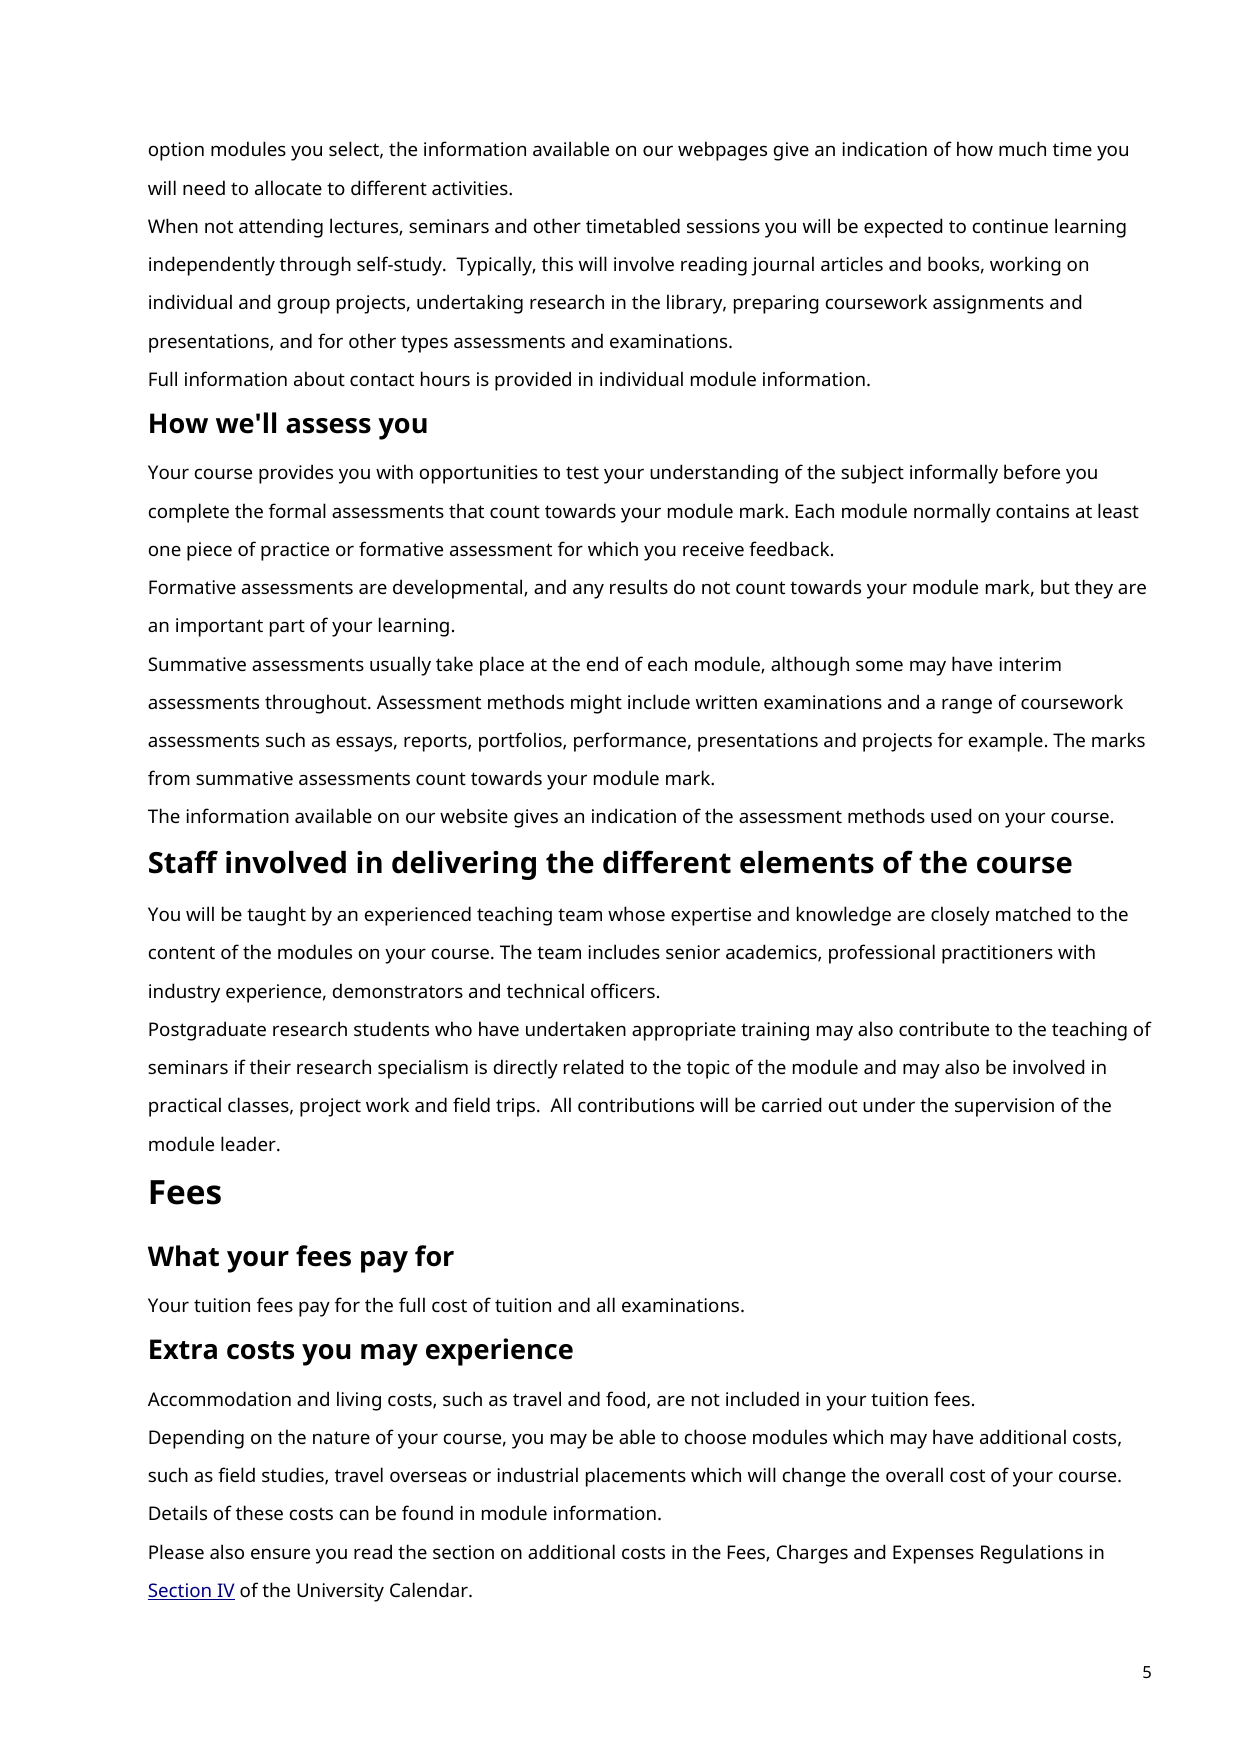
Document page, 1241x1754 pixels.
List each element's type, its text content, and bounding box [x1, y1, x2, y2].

subtitle What your fees pay for [148, 1237, 1152, 1274]
text You will be taught by an experienced teaching team whose expertise and knowledge are closely matched to the content of the modules on your course. The team includes senior academics, professional practitioners with industry experience, demonstrators and technical officers. [148, 901, 1152, 1003]
text Please also ensure you read the section on additional costs in the Fees, Charges and Expenses Regulations in Section IV of the University Calendar. [148, 1539, 1152, 1603]
text Summative assessments usually take place at the end of each module, although some may have interim assessments throughout. Assessment methods might include written examinations and a range of coursework assessments such as essays, reports, portfolios, performance, presentations and projects for example. The marks from summative assessments count towards your module mark. [148, 651, 1152, 791]
text Depending on the nature of your course, you may be able to choose modules which may have additional costs, such as field studies, travel overseas or industrial placements which will change the overall cost of your course. Details of these costs can be found in module information. [148, 1424, 1152, 1526]
text Full information about contact hours is provided in individual module information. [148, 366, 1152, 392]
subtitle Extra costs you may experience [148, 1331, 1152, 1368]
text The information available on our website gives an indication of the assessment methods used on your course. [148, 804, 1152, 829]
subtitle Fees [148, 1169, 1152, 1214]
text Accommodation and living costs, such as travel and food, are not included in your tuition fees. [148, 1386, 1152, 1412]
subtitle How we'll assess you [148, 404, 1152, 441]
text When not attending lectures, seminars and other timetabled sessions you will be expected to continue learning independently through self-study. Typically, this will involve reading journal articles and books, working on individual and group projects, undertaking research in the library, preparing coursework assignments and presentations, and for other types assessments and examinations. [148, 213, 1152, 353]
text Postgraduate research students who have undertaken appropriate training may also contribute to the teaching of seminars if their research specialism is directly related to the topic of the module and may also be involved in practical classes, project work and field trips. All contributions will be carried out under the supervision of the module leader. [148, 1016, 1152, 1156]
subtitle Staff involved in delivering the different elements of the course [148, 842, 1152, 882]
text Formative assessments are developmental, and any results do not count towards your module mark, but they are an important part of your learning. [148, 574, 1152, 638]
text Your tuition fees pay for the full cost of tuition and all examinations. [148, 1292, 1152, 1318]
text Your course provides you with opportunities to test your understanding of the subject informally before you complete the formal assessments that count towards your module mark. Each module normally contains at least one piece of practice or formative assessment for which you receive feedback. [148, 460, 1152, 562]
text option modules you select, the information available on our webpages give an indication of how much time you will need to allocate to different activities. [148, 137, 1152, 201]
